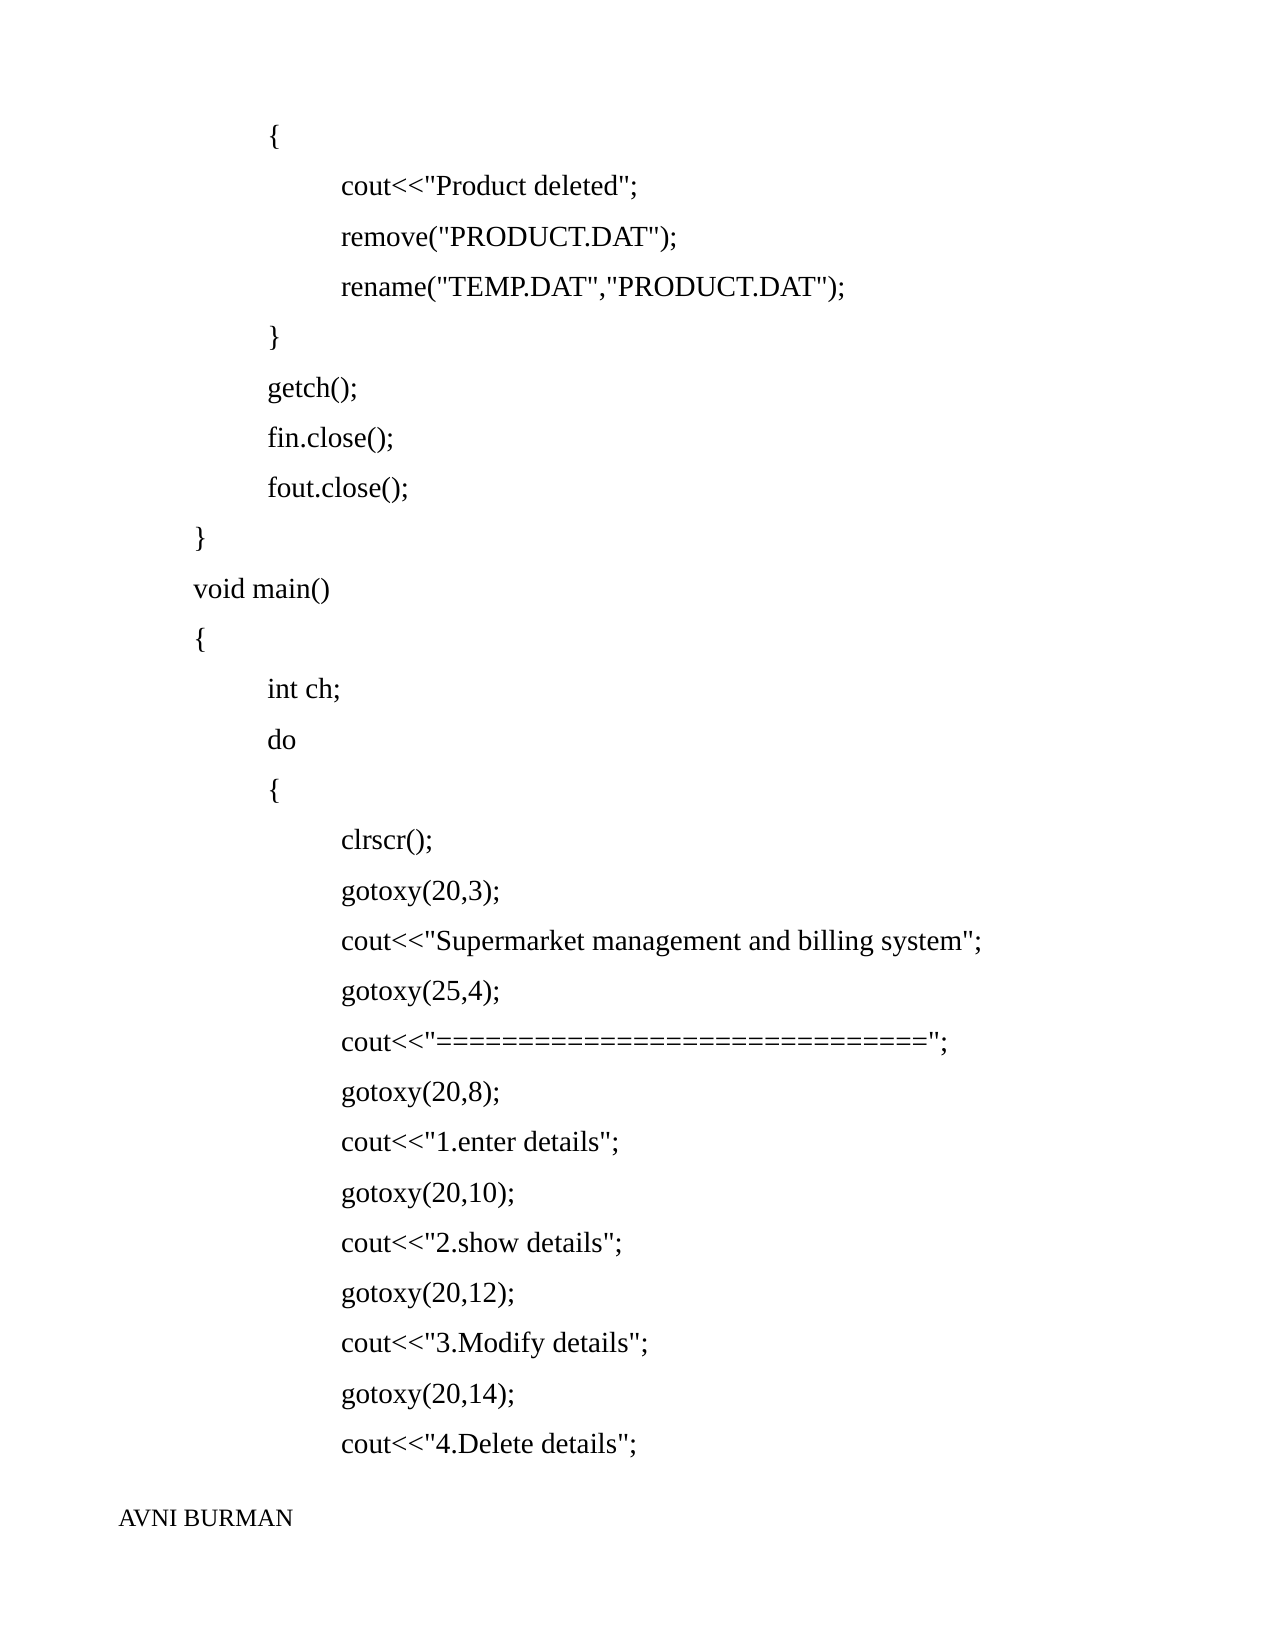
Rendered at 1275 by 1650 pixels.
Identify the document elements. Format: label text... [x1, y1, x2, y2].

list gotoxy(20,3); [193, 873, 1157, 906]
list do [193, 722, 1157, 755]
list rename("TEMP.DAT","PRODUCT.DAT"); [193, 269, 1157, 303]
list } [193, 521, 1157, 554]
list cout<<"Supermarket management and billing system"; [193, 923, 1157, 957]
list cout<<"2.show details"; [193, 1225, 1157, 1258]
list gotoxy(25,4); [193, 973, 1157, 1007]
list gotoxy(20,10); [193, 1175, 1157, 1208]
list clrscr(); [193, 822, 1157, 856]
list remove("PRODUCT.DAT"); [193, 219, 1157, 252]
list gotoxy(20,14); [193, 1376, 1157, 1409]
list fout.close(); [193, 470, 1157, 504]
list cout<<"Product deleted"; [193, 168, 1157, 202]
list cout<<"1.enter details"; [193, 1124, 1157, 1158]
list int ch; [193, 672, 1157, 705]
list { [193, 772, 1157, 806]
list void main() [193, 571, 1157, 604]
list cout<<"3.Modify details"; [193, 1326, 1157, 1359]
list getch(); [193, 370, 1157, 403]
list cout<<"4.Delete details"; [193, 1426, 1157, 1460]
list { [193, 621, 1157, 655]
list gotoxy(20,8); [193, 1074, 1157, 1108]
list gotoxy(20,12); [193, 1275, 1157, 1309]
list fin.close(); [193, 420, 1157, 453]
list } [193, 319, 1157, 353]
list cout<<"=============================="; [193, 1024, 1157, 1057]
list { [193, 118, 1157, 152]
